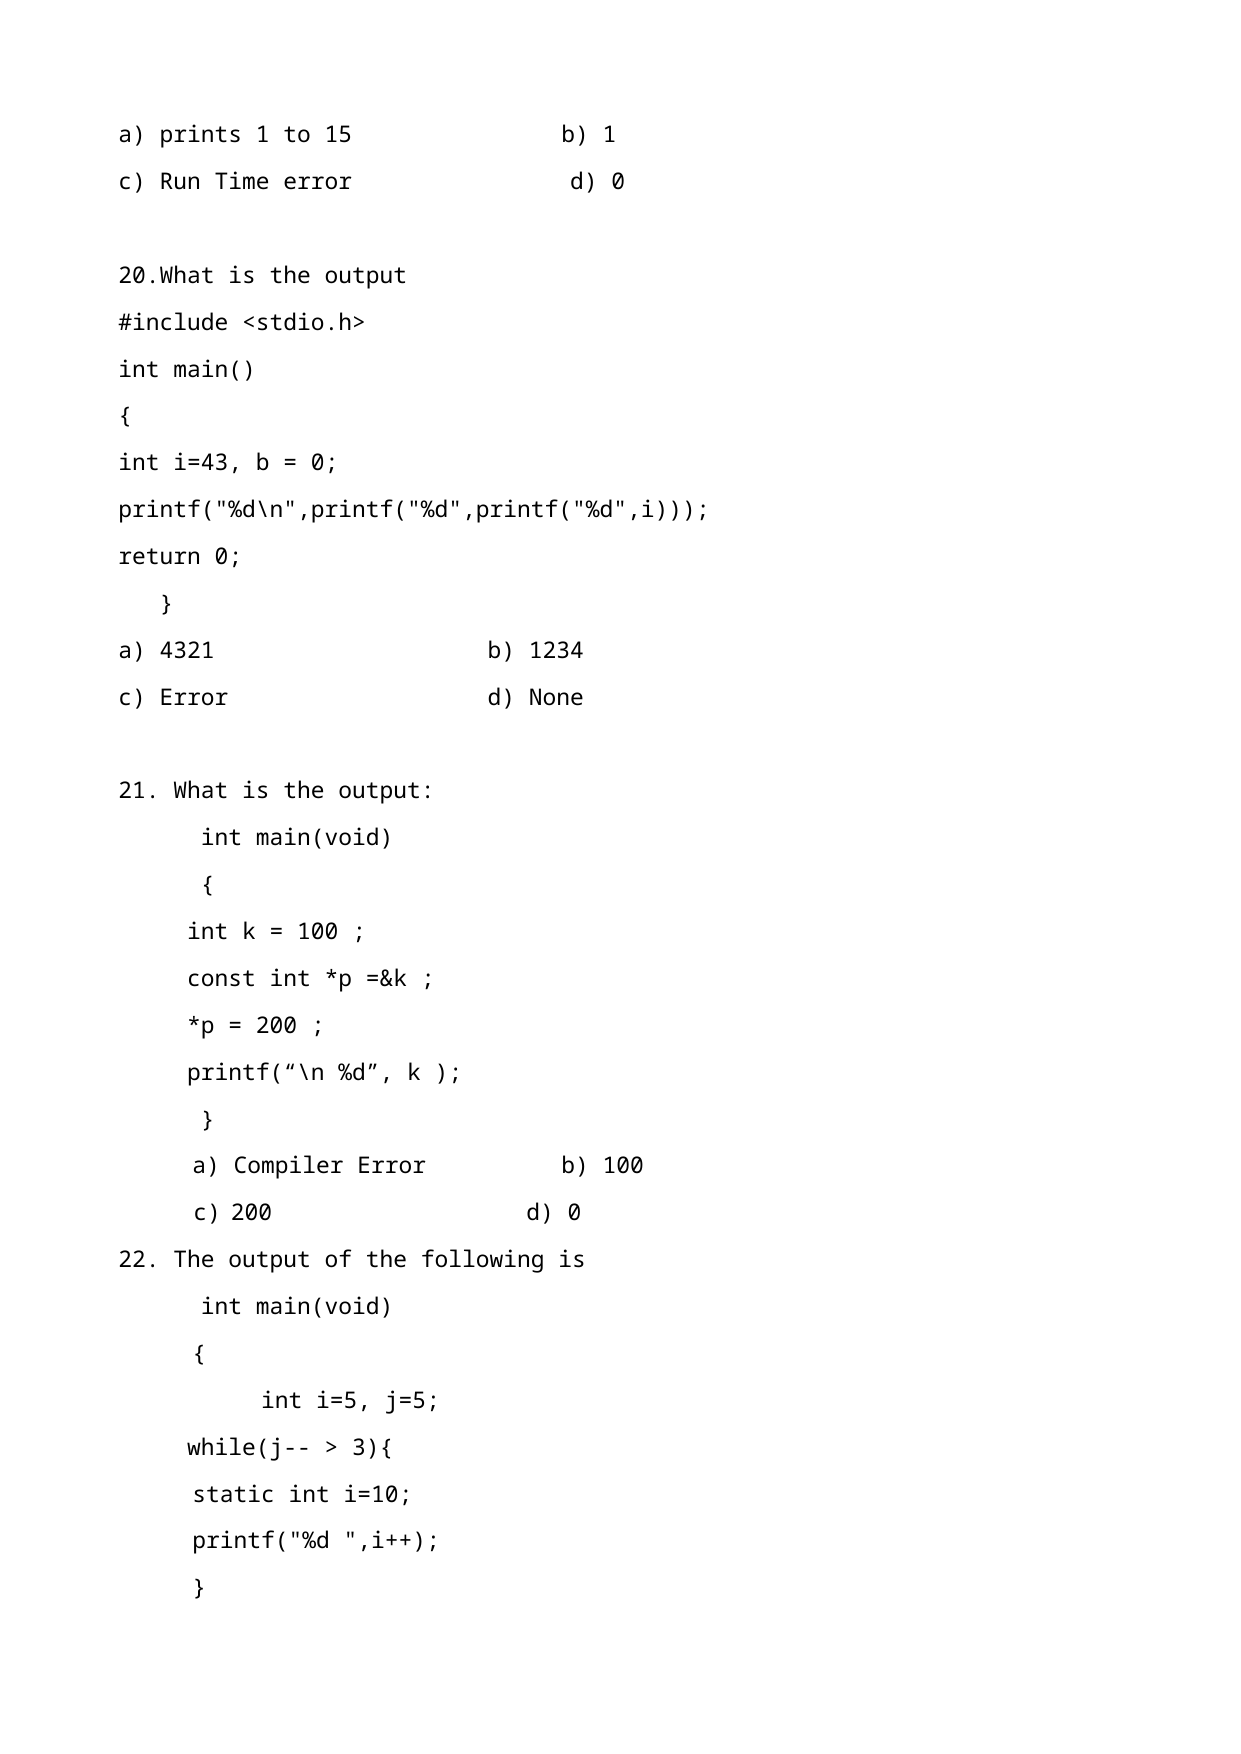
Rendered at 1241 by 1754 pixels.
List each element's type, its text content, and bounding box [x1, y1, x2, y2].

text a) prints 1 to 15 b) 1 [118, 118, 1122, 149]
text printf("%d ",i++); [118, 1524, 1122, 1556]
text a) 4321 b) 1234 [118, 634, 1122, 665]
text } [118, 1102, 1122, 1134]
text return 0; [118, 540, 1122, 571]
text printf("%d\n",printf("%d",printf("%d",i))); [118, 493, 1122, 524]
text { [118, 1337, 1122, 1368]
text printf(“\n %d”, k ); [118, 1056, 1122, 1087]
text *p = 200 ; [118, 1009, 1122, 1040]
text c) Error d) None [118, 681, 1122, 712]
text { [118, 868, 1122, 899]
text static int i=10; [118, 1477, 1122, 1509]
text int main(void) [118, 821, 1122, 852]
text 20.What is the output [118, 259, 1122, 290]
text } [118, 1571, 1122, 1602]
text } [118, 587, 1122, 618]
text int main() [118, 352, 1122, 384]
text a) Compiler Error b) 100 [118, 1149, 1122, 1181]
text const int *p =&k ; [118, 962, 1122, 993]
text int i=43, b = 0; [118, 446, 1122, 477]
text #include <stdio.h> [118, 306, 1122, 337]
text 22. The output of the following is [118, 1243, 1122, 1274]
list 200 d) 0 [193, 1196, 1122, 1227]
text int i=5, j=5; [118, 1384, 1122, 1415]
text { [118, 399, 1122, 431]
text int main(void) [118, 1290, 1122, 1321]
text int k = 100 ; [118, 915, 1122, 946]
text c) Run Time error d) 0 [118, 165, 1122, 196]
text 21. What is the output: [118, 774, 1122, 806]
text while(j-- > 3){ [118, 1431, 1122, 1462]
